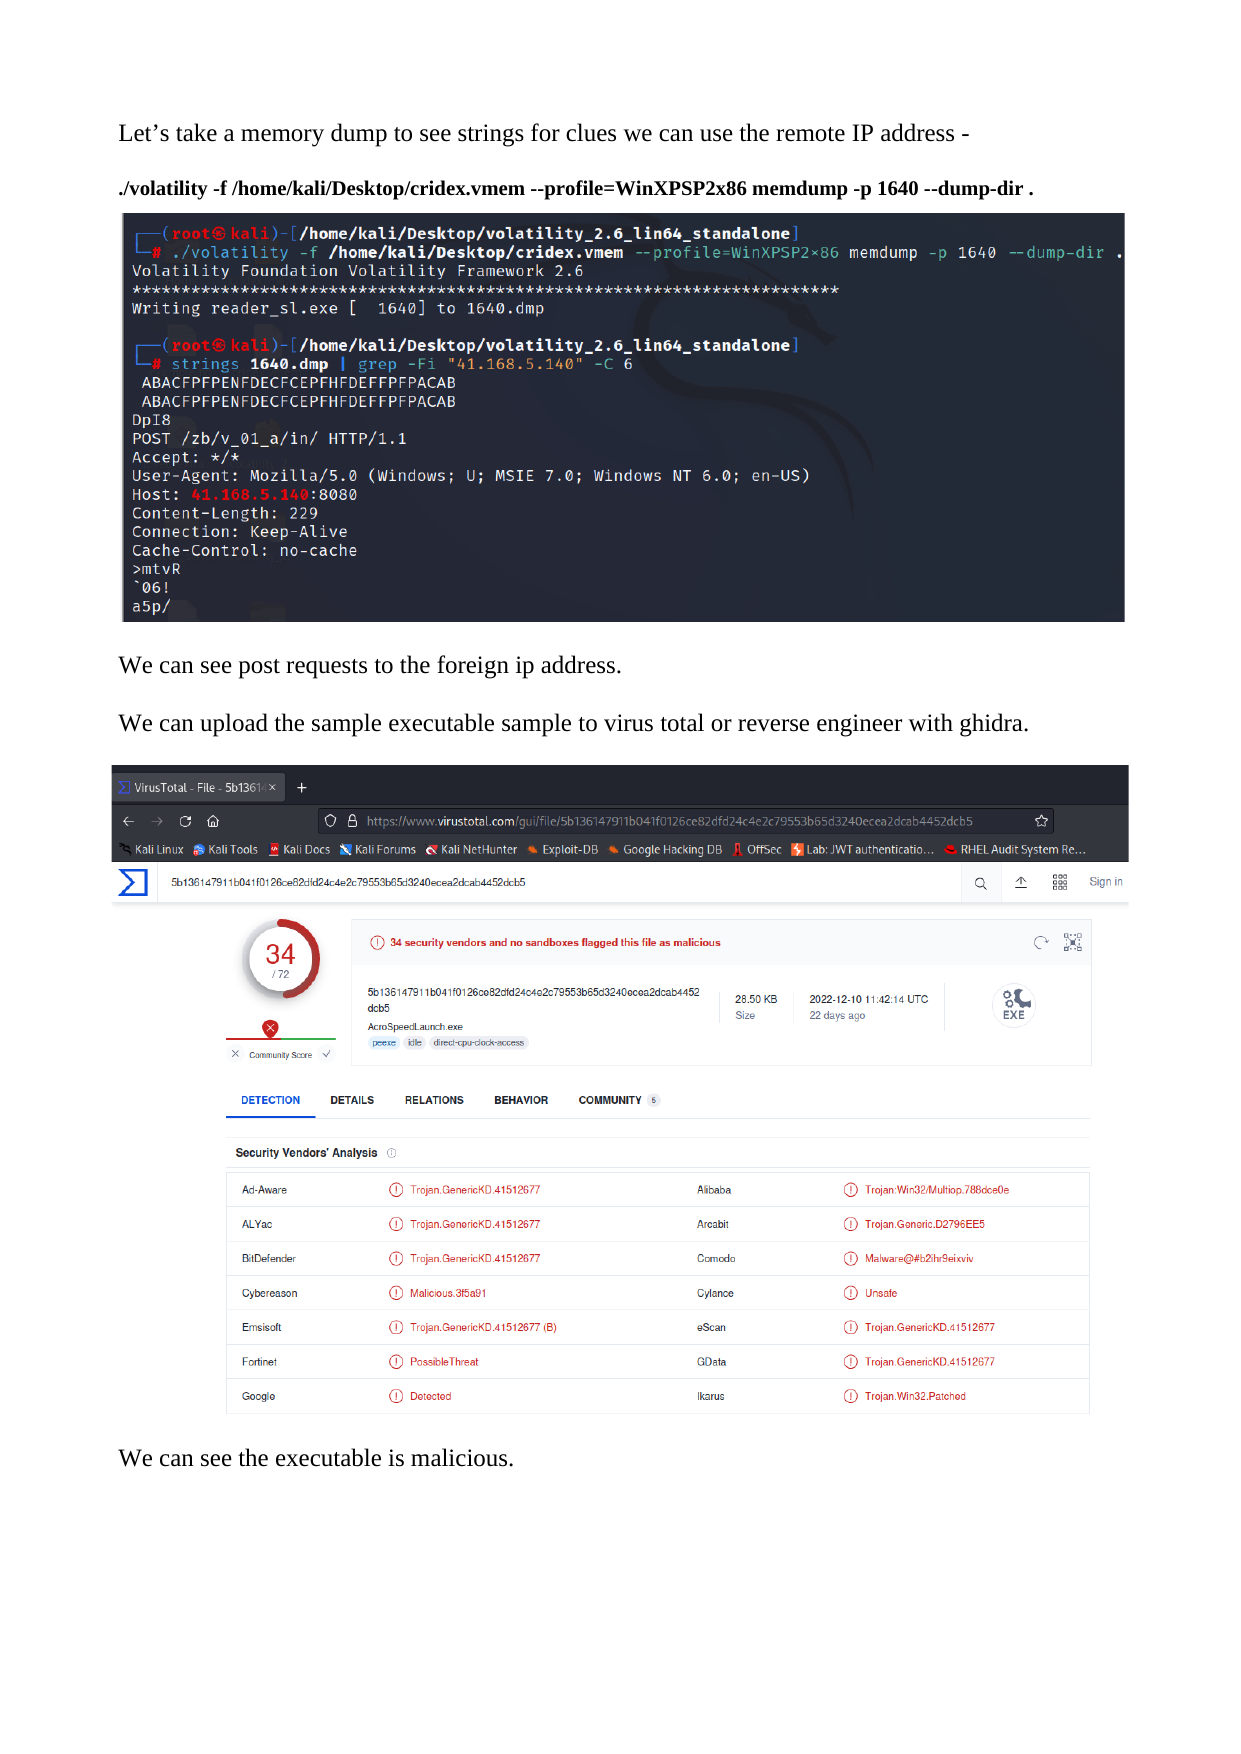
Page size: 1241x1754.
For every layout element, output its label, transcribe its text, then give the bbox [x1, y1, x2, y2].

picture [111, 765, 1129, 1414]
text Let’s take a memory dump to see strings for clues we can use the remote IP address - [118, 118, 1122, 147]
text We can upload the sample executable sample to virus total or reverse engineer with ghidra. [118, 708, 1122, 737]
text ./volatility -f /home/kali/Desktop/cridex.vmem --profile=WinXPSP2x86 memdump -p 1640 --dump-dir . [118, 176, 1122, 200]
picture [120, 213, 1125, 622]
text We can see the executable is malicious. [118, 1443, 1122, 1471]
text We can see post requests to the foreign ip address. [118, 650, 1122, 679]
